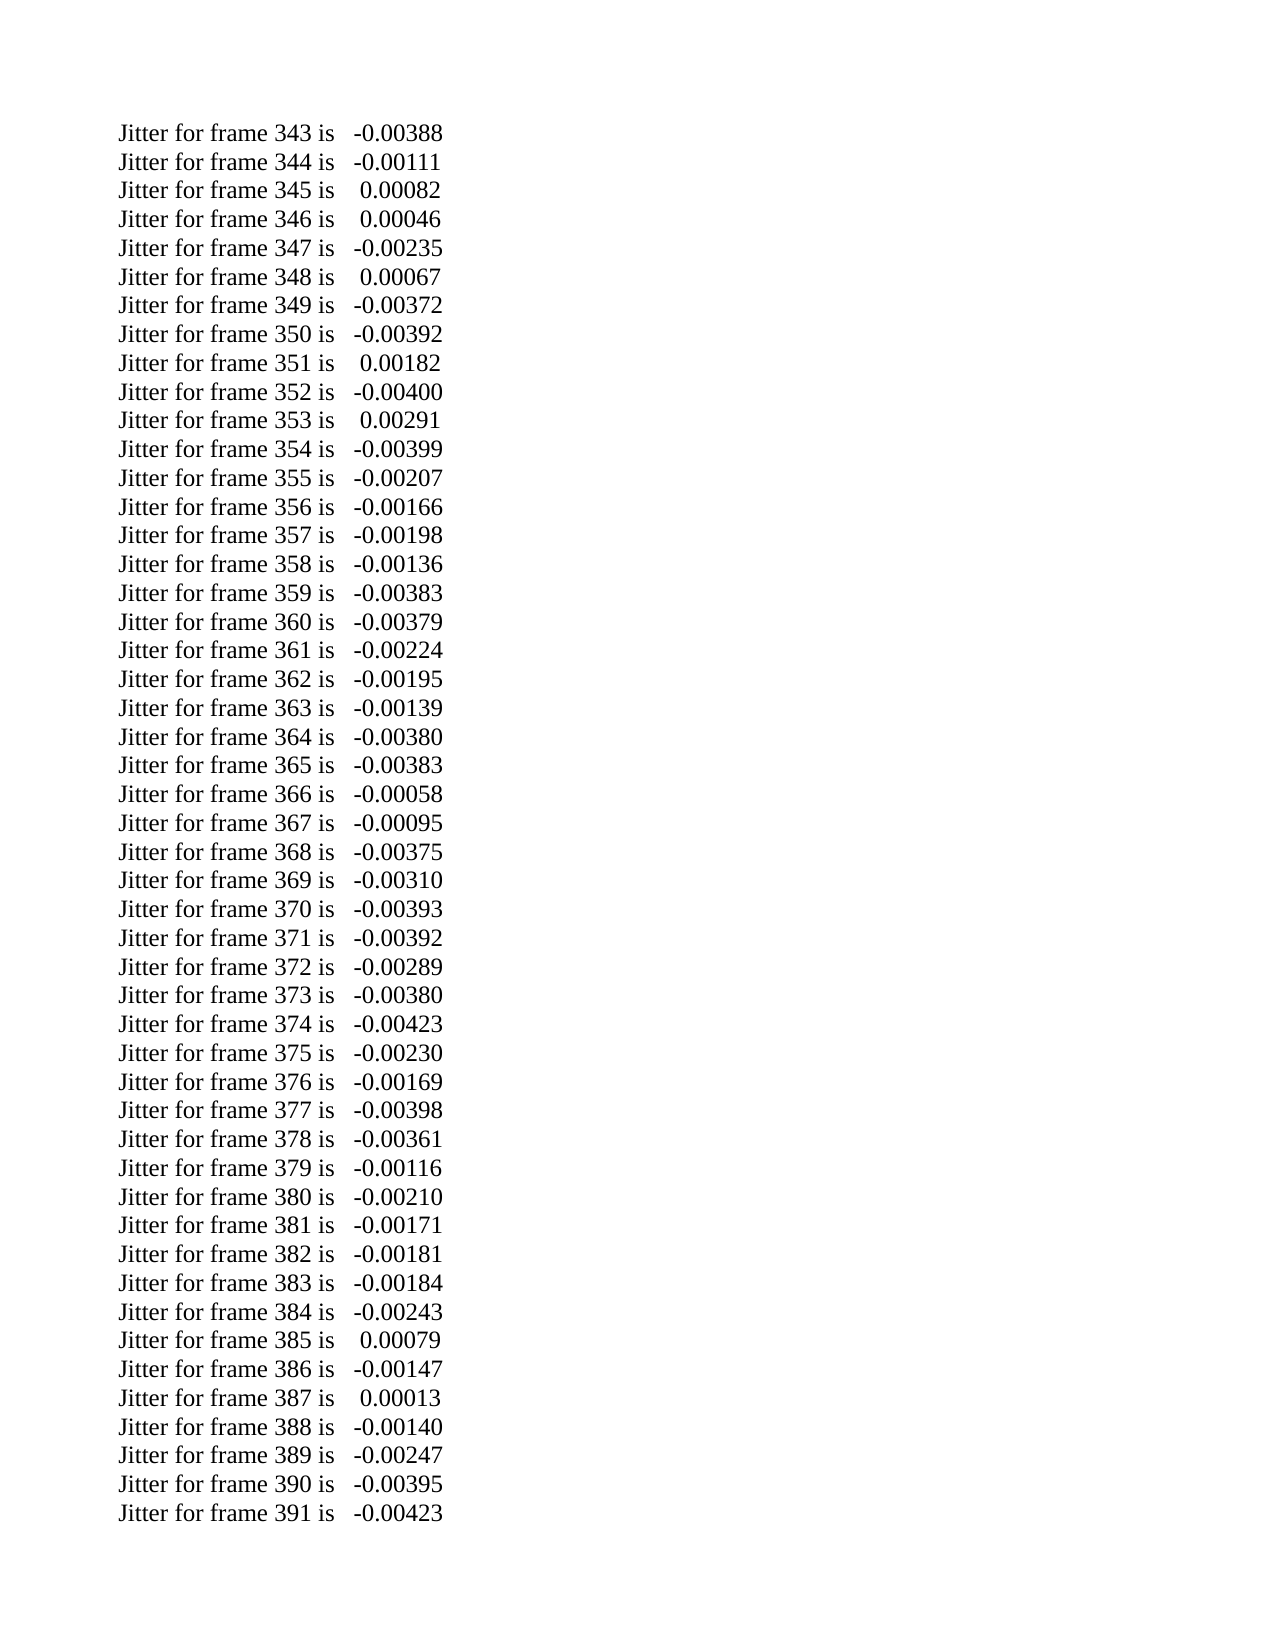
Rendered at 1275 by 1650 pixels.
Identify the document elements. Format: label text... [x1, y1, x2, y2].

text Jitter for frame 388 is -0.00140 [118, 1412, 1157, 1441]
text Jitter for frame 356 is -0.00166 [118, 492, 1157, 521]
text Jitter for frame 390 is -0.00395 [118, 1469, 1157, 1498]
text Jitter for frame 383 is -0.00184 [118, 1268, 1157, 1297]
text Jitter for frame 374 is -0.00423 [118, 1009, 1157, 1038]
text Jitter for frame 352 is -0.00400 [118, 377, 1157, 406]
text Jitter for frame 362 is -0.00195 [118, 664, 1157, 693]
text Jitter for frame 385 is 0.00079 [118, 1326, 1157, 1354]
text Jitter for frame 391 is -0.00423 [118, 1498, 1157, 1527]
text Jitter for frame 380 is -0.00210 [118, 1182, 1157, 1211]
text Jitter for frame 368 is -0.00375 [118, 837, 1157, 866]
text Jitter for frame 361 is -0.00224 [118, 636, 1157, 664]
text Jitter for frame 344 is -0.00111 [118, 147, 1157, 176]
text Jitter for frame 360 is -0.00379 [118, 607, 1157, 636]
text Jitter for frame 389 is -0.00247 [118, 1441, 1157, 1469]
text Jitter for frame 347 is -0.00235 [118, 233, 1157, 262]
text Jitter for frame 343 is -0.00388 [118, 118, 1157, 147]
text Jitter for frame 381 is -0.00171 [118, 1211, 1157, 1239]
text Jitter for frame 358 is -0.00136 [118, 549, 1157, 578]
text Jitter for frame 349 is -0.00372 [118, 291, 1157, 319]
text Jitter for frame 357 is -0.00198 [118, 521, 1157, 549]
text Jitter for frame 375 is -0.00230 [118, 1038, 1157, 1067]
text Jitter for frame 382 is -0.00181 [118, 1239, 1157, 1268]
text Jitter for frame 386 is -0.00147 [118, 1354, 1157, 1383]
text Jitter for frame 379 is -0.00116 [118, 1153, 1157, 1182]
text Jitter for frame 364 is -0.00380 [118, 722, 1157, 751]
text Jitter for frame 373 is -0.00380 [118, 981, 1157, 1009]
text Jitter for frame 365 is -0.00383 [118, 751, 1157, 779]
text Jitter for frame 387 is 0.00013 [118, 1383, 1157, 1412]
text Jitter for frame 367 is -0.00095 [118, 808, 1157, 837]
text Jitter for frame 350 is -0.00392 [118, 319, 1157, 348]
text Jitter for frame 348 is 0.00067 [118, 262, 1157, 291]
text Jitter for frame 346 is 0.00046 [118, 204, 1157, 233]
text Jitter for frame 369 is -0.00310 [118, 866, 1157, 894]
text Jitter for frame 355 is -0.00207 [118, 463, 1157, 492]
text Jitter for frame 351 is 0.00182 [118, 348, 1157, 377]
text Jitter for frame 377 is -0.00398 [118, 1096, 1157, 1124]
text Jitter for frame 384 is -0.00243 [118, 1297, 1157, 1326]
text Jitter for frame 372 is -0.00289 [118, 952, 1157, 981]
text Jitter for frame 370 is -0.00393 [118, 894, 1157, 923]
text Jitter for frame 354 is -0.00399 [118, 434, 1157, 463]
text Jitter for frame 353 is 0.00291 [118, 406, 1157, 434]
text Jitter for frame 371 is -0.00392 [118, 923, 1157, 952]
text Jitter for frame 363 is -0.00139 [118, 693, 1157, 722]
text Jitter for frame 366 is -0.00058 [118, 779, 1157, 808]
text Jitter for frame 378 is -0.00361 [118, 1124, 1157, 1153]
text Jitter for frame 359 is -0.00383 [118, 578, 1157, 607]
text Jitter for frame 345 is 0.00082 [118, 176, 1157, 204]
text Jitter for frame 376 is -0.00169 [118, 1067, 1157, 1096]
